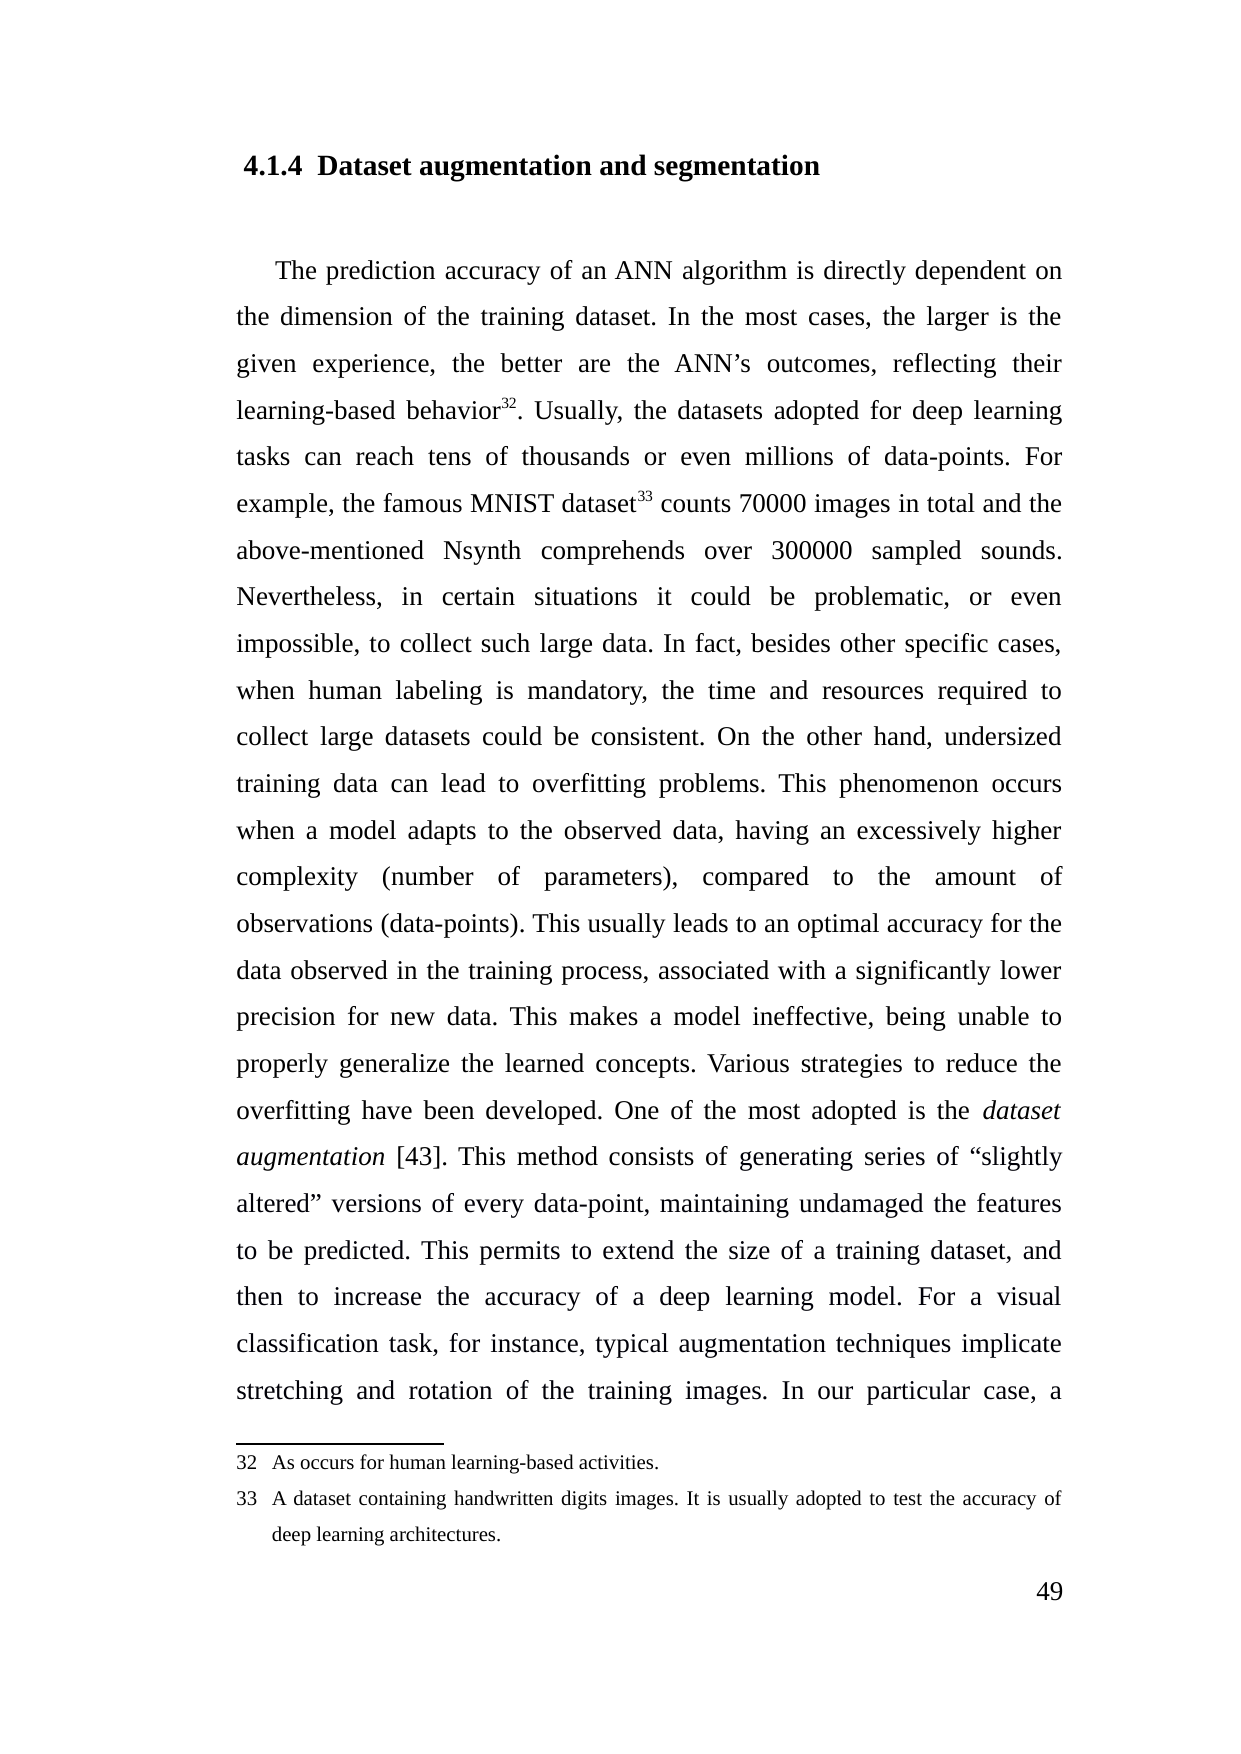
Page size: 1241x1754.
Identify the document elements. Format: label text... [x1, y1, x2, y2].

text The prediction accuracy of an ANN algorithm is directly dependent on the dimension of the training dataset. In the most cases, the larger is the given experience, the better are the ANN’s outcomes, reflecting their learning-based behavior. Usually, the datasets adopted for deep learning tasks can reach tens of thousands or even millions of data-points. For example, the famous MNIST dataset counts 70000 images in total and the above-mentioned Nsynth comprehends over 300000 sampled sounds. Nevertheless, in certain situations it could be problematic, or even impossible, to collect such large data. In fact, besides other specific cases, when human labeling is mandatory, the time and resources required to collect large datasets could be consistent. On the other hand, undersized training data can lead to overfitting problems. This phenomenon occurs when a model adapts to the observed data, having an excessively higher complexity (number of parameters), compared to the amount of observations (data-points). This usually leads to an optimal accuracy for the data observed in the training process, associated with a significantly lower precision for new data. This makes a model ineffective, being unable to properly generalize the learned concepts. Various strategies to reduce the overfitting have been developed. One of the most adopted is the dataset augmentation [43]. This method consists of generating series of “slightly altered” versions of every data-point, maintaining undamaged the features to be predicted. This permits to extend the size of a training dataset, and then to increase the accuracy of a deep learning model. For a visual classification task, for instance, typical augmentation techniques implicate stretching and rotation of the training images. In our particular case, a [236, 254, 1063, 1405]
text A dataset containing handwritten digits images. It is usually adopted to test the accuracy of deep learning architectures. [236, 1486, 1063, 1546]
text As occurs for human learning-based activities. [236, 1449, 1063, 1474]
subtitle Dataset augmentation and segmentation [236, 148, 1063, 181]
